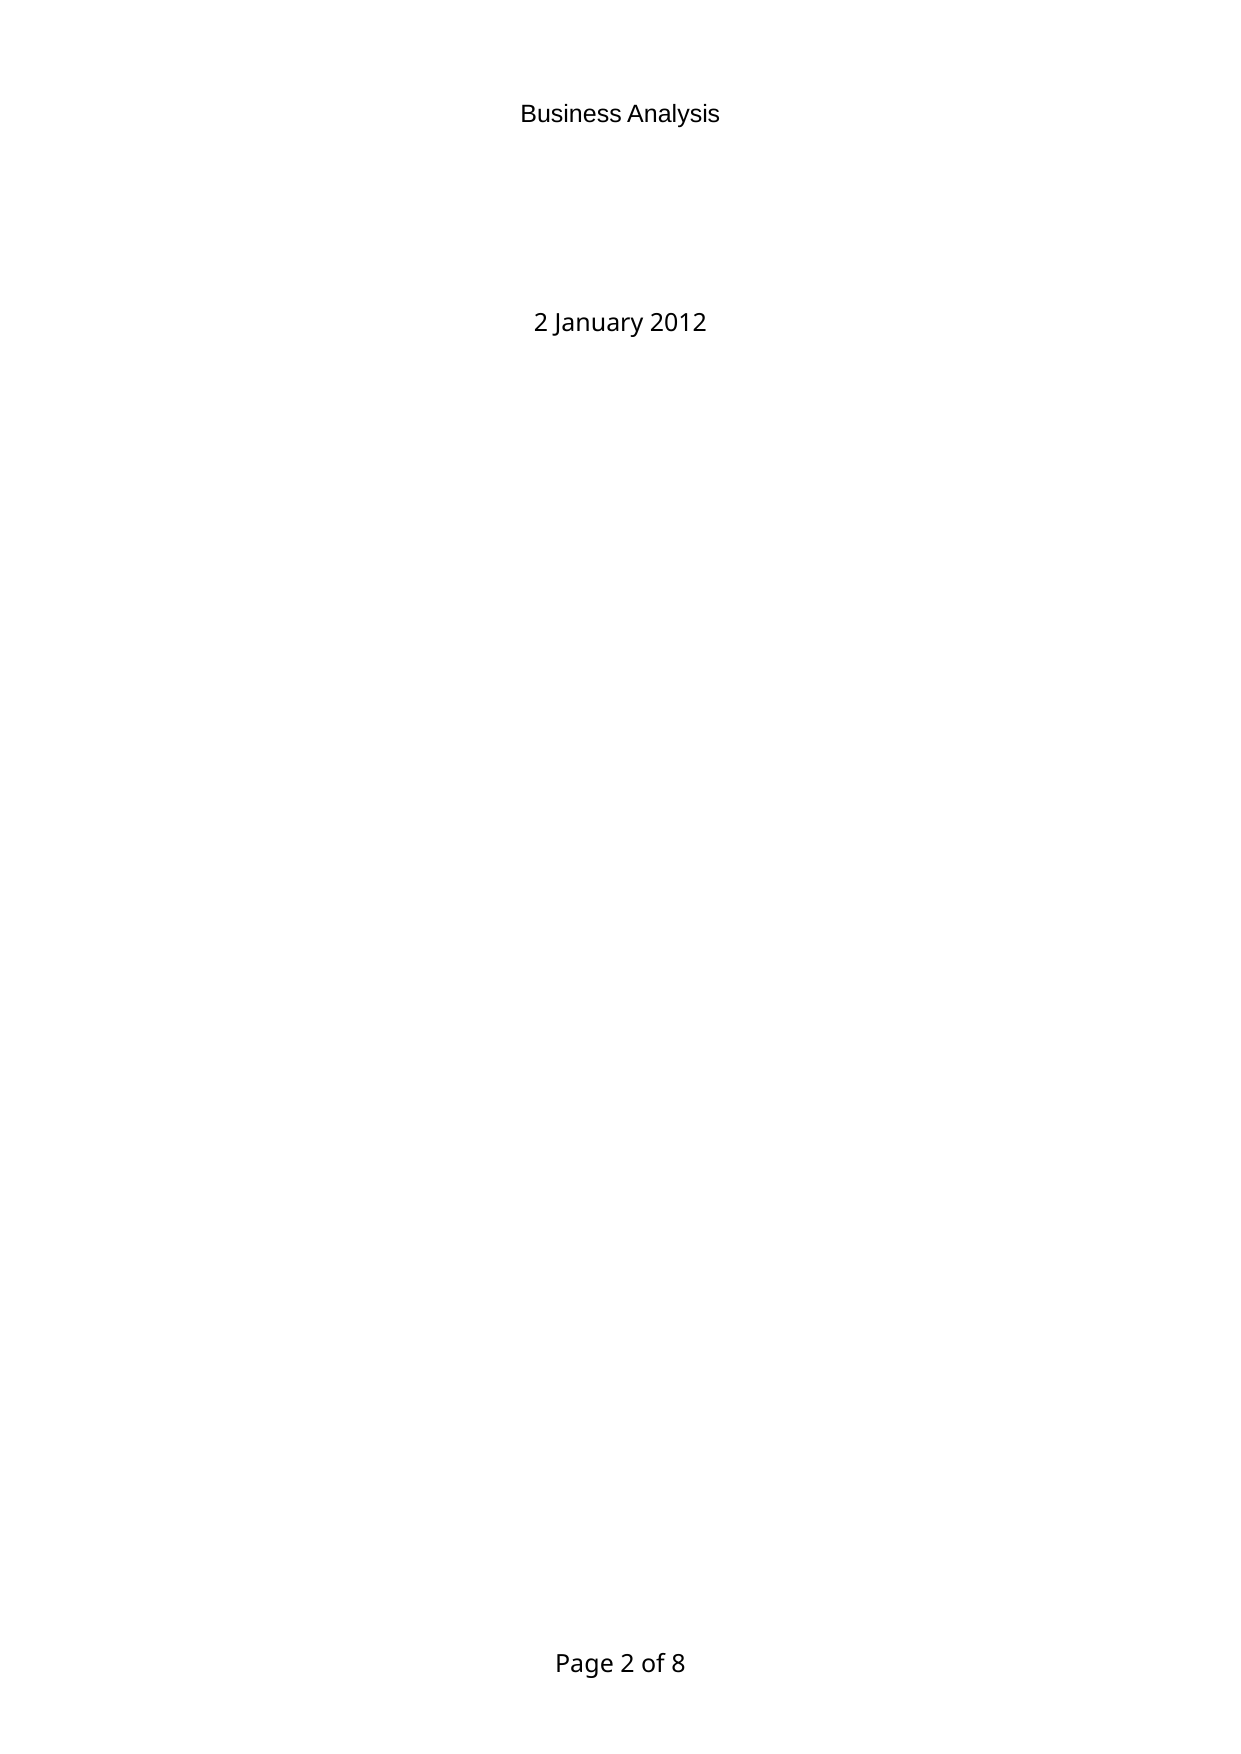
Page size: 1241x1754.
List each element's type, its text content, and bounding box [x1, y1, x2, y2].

text 2 January 2012 [118, 305, 1122, 339]
